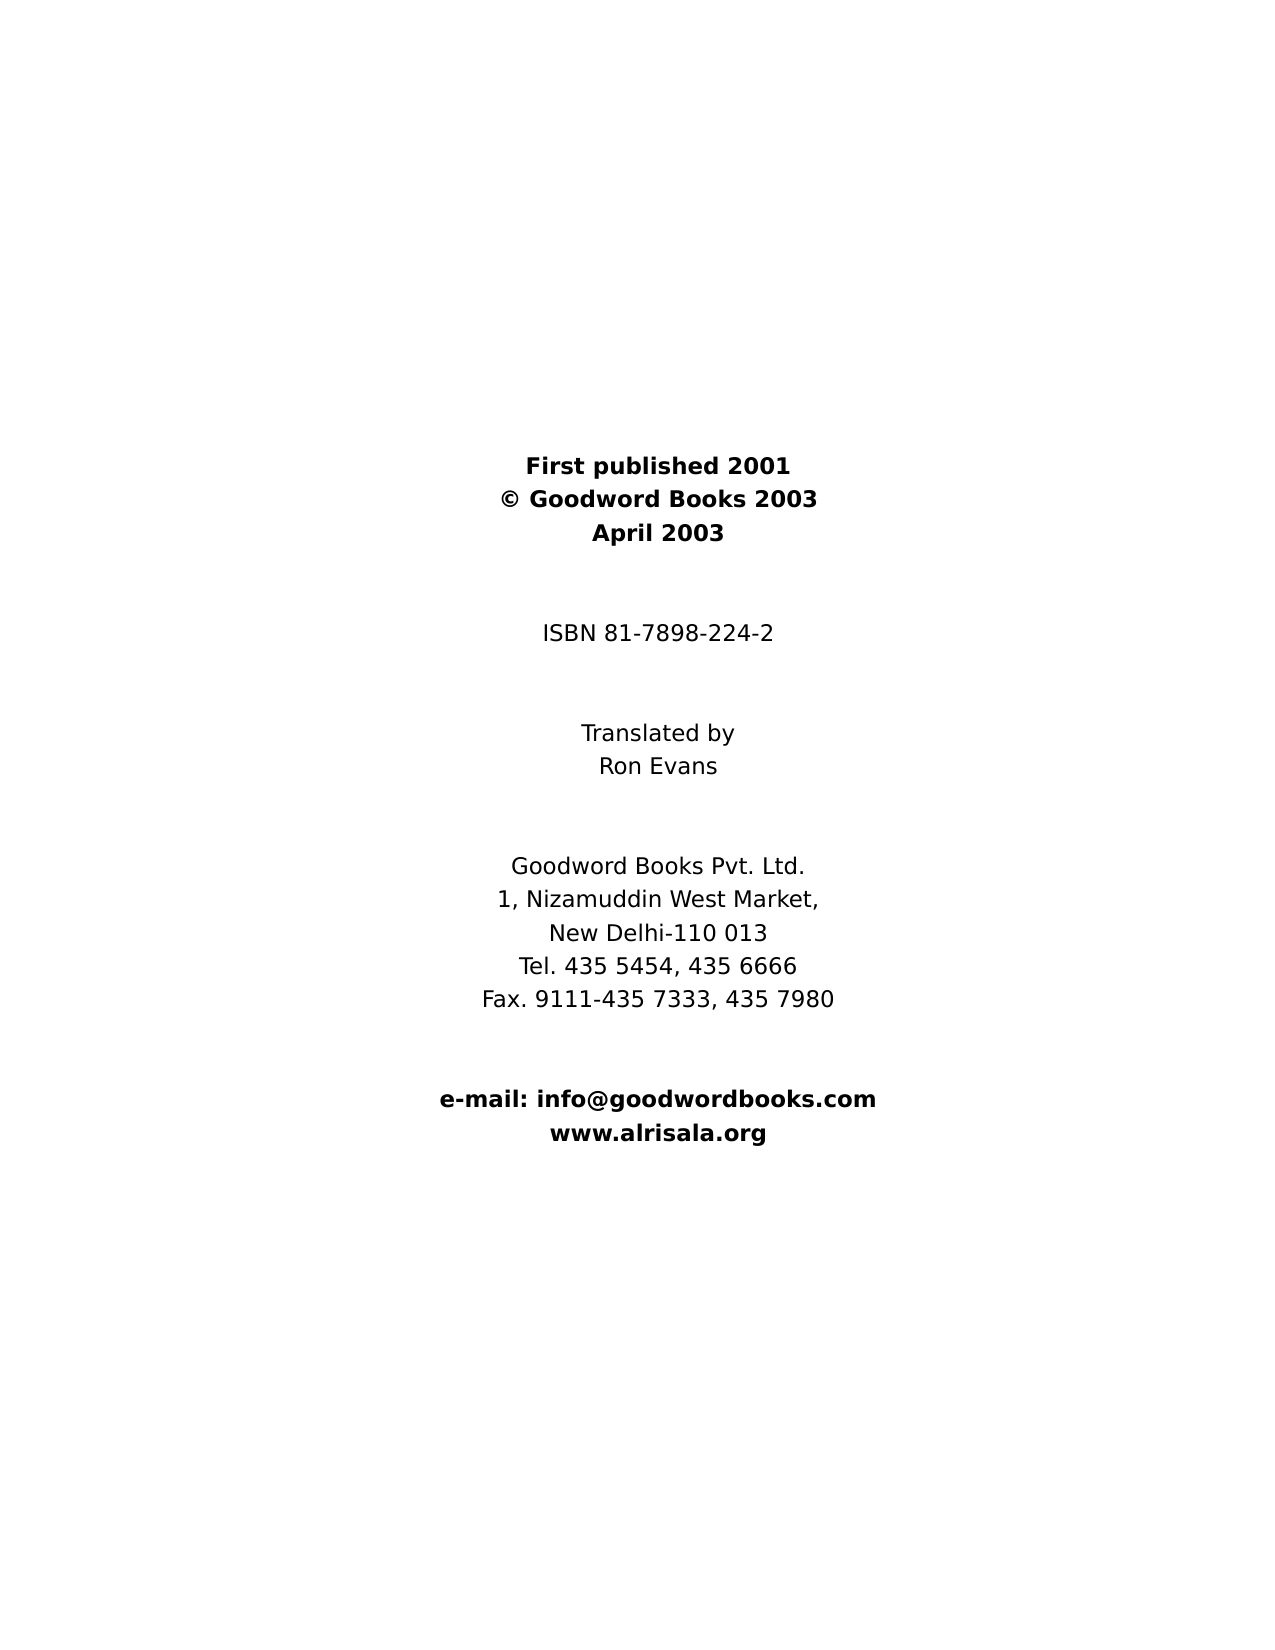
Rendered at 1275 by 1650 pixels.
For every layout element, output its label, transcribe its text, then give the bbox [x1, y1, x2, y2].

text ISBN 81-7898-224-2 [112, 614, 1145, 648]
text New Delhi-110 013 [112, 914, 1145, 948]
text www.alrisala.org [112, 1114, 1145, 1148]
text 1, Nizamuddin West Market, [112, 881, 1145, 914]
text Ron Evans [112, 748, 1145, 781]
text First published 2001 [112, 448, 1145, 481]
text e-mail: info@goodwordbooks.com [112, 1081, 1145, 1114]
text Fax. 9111-435 7333, 435 7980 [112, 981, 1145, 1014]
text © Goodword Books 2003 [112, 481, 1145, 514]
text Translated by [112, 714, 1145, 748]
text Goodword Books Pvt. Ltd. [112, 848, 1145, 881]
text April 2003 [112, 514, 1145, 548]
text Tel. 435 5454, 435 6666 [112, 948, 1145, 981]
